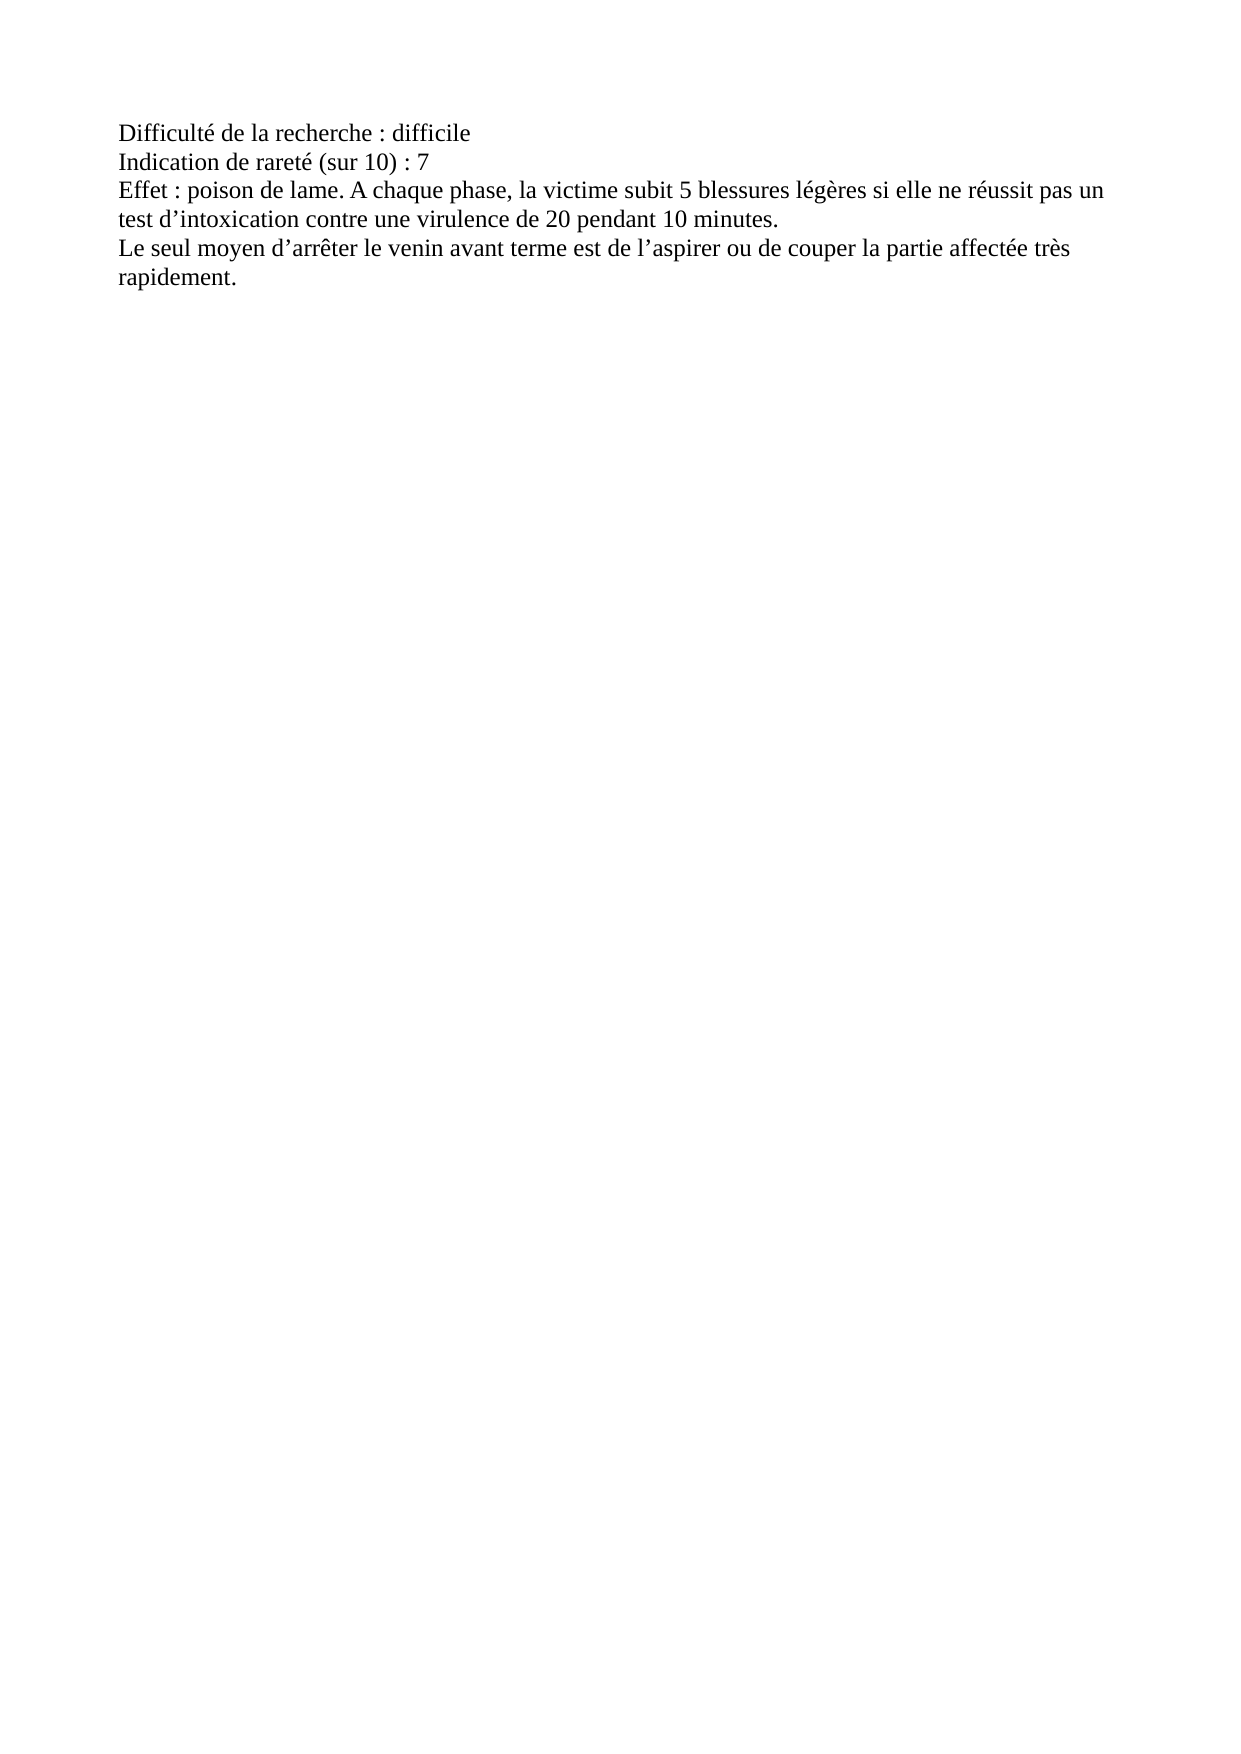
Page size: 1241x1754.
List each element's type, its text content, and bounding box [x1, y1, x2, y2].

text Indication de rareté (sur 10) : 7 [118, 147, 1122, 176]
text Le seul moyen d’arrêter le venin avant terme est de l’aspirer ou de couper la partie affectée très rapidement. [118, 233, 1122, 291]
text Difficulté de la recherche : difficile [118, 118, 1122, 147]
text Effet : poison de lame. A chaque phase, la victime subit 5 blessures légères si elle ne réussit pas un test d’intoxication contre une virulence de 20 pendant 10 minutes. [118, 176, 1122, 233]
